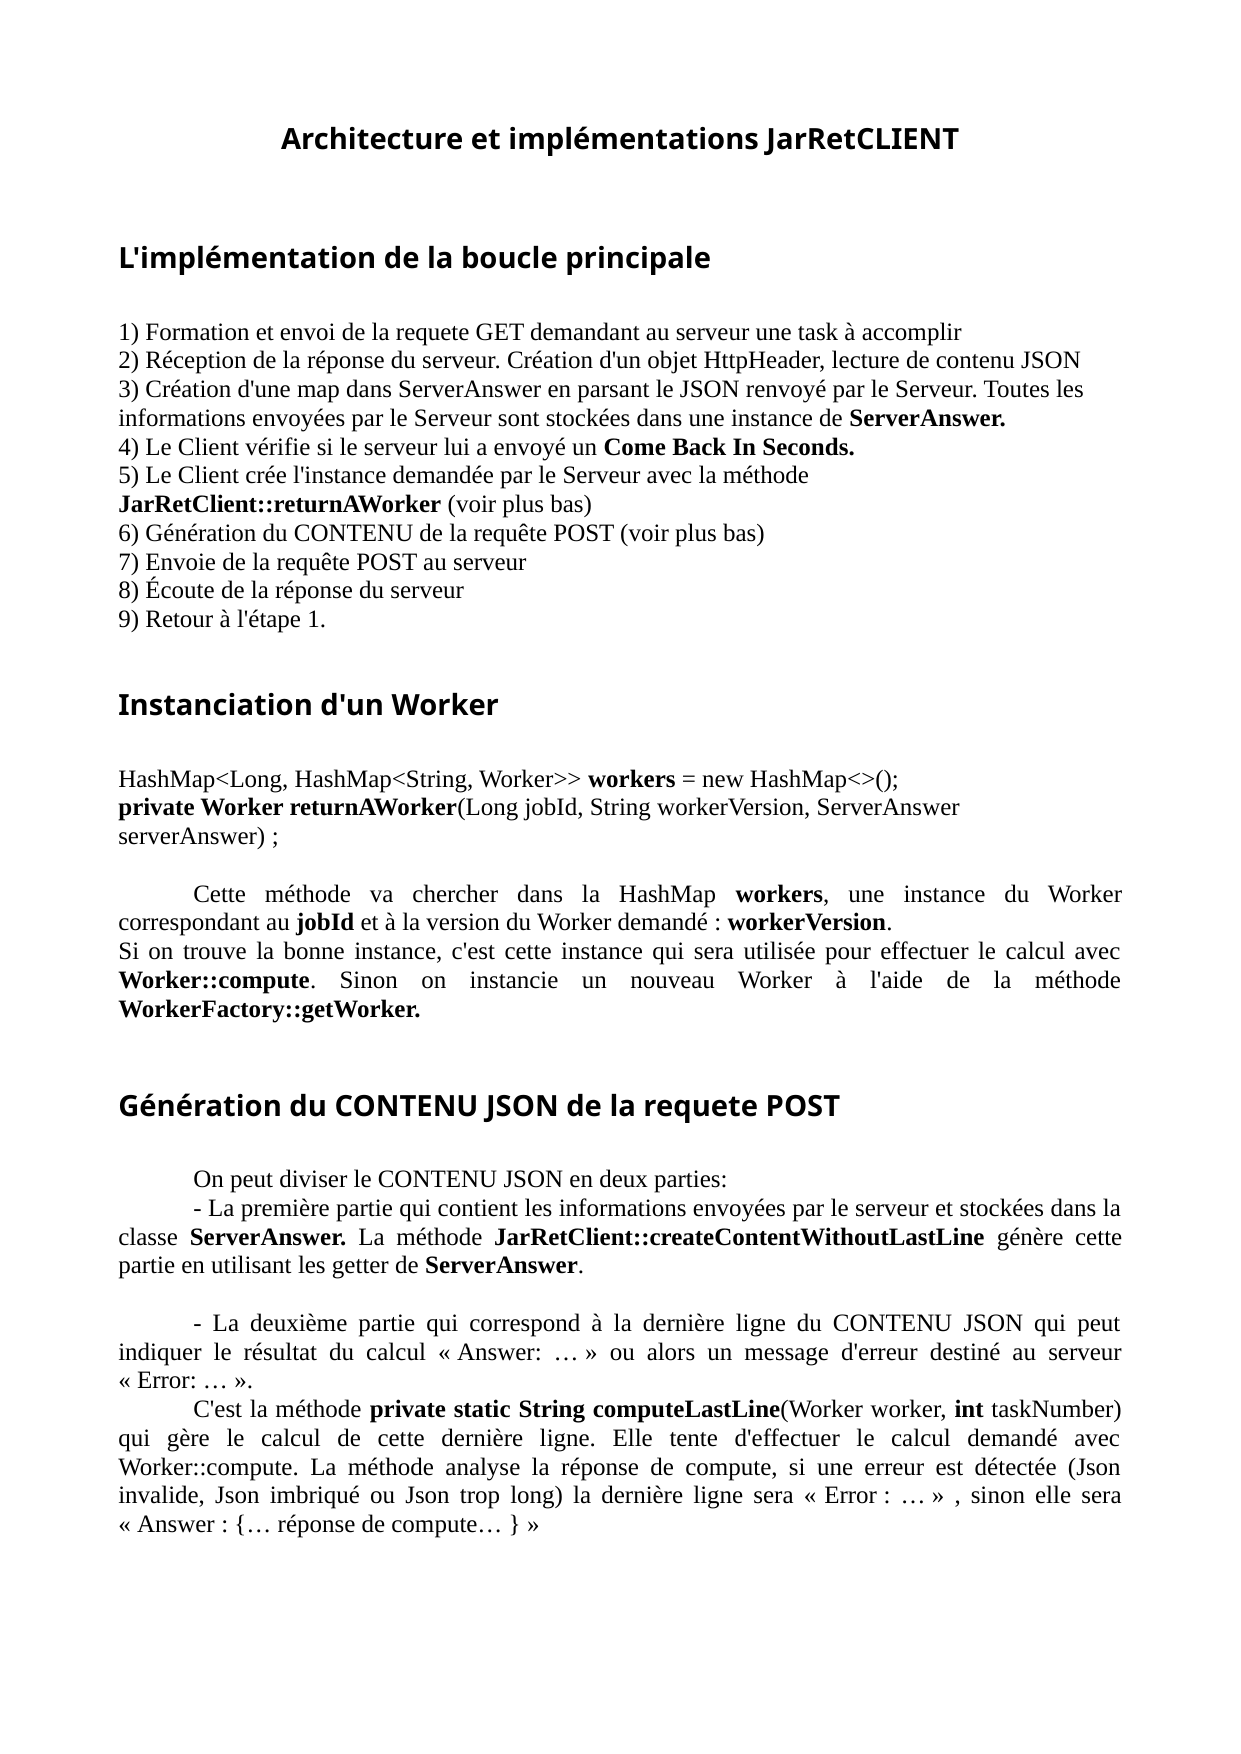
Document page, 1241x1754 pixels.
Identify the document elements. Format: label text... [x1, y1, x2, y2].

text Cette méthode va chercher dans la HashMap workers, une instance du Worker correspondant au jobId et à la version du Worker demandé : workerVersion. [118, 879, 1122, 936]
text Instanciation d'un Worker [118, 684, 1122, 724]
text 3) Création d'une map dans ServerAnswer en parsant le JSON renvoyé par le Serveur. Toutes les informations envoyées par le Serveur sont stockées dans une instance de ServerAnswer. [118, 374, 1122, 432]
text 6) Génération du CONTENU de la requête POST (voir plus bas) [118, 518, 1122, 547]
text 1) Formation et envoi de la requete GET demandant au serveur une task à accomplir [118, 317, 1122, 345]
text - La deuxième partie qui correspond à la dernière ligne du CONTENU JSON qui peut indiquer le résultat du calcul « Answer: … » ou alors un message d'erreur destiné au serveur « Error: … ». [118, 1308, 1122, 1394]
text 5) Le Client crée l'instance demandée par le Serveur avec la méthode JarRetClient::returnAWorker (voir plus bas) [118, 460, 1122, 518]
text C'est la méthode private static String computeLastLine(Worker worker, int taskNumber) qui gère le calcul de cette dernière ligne. Elle tente d'effectuer le calcul demandé avec Worker::compute. La méthode analyse la réponse de compute, si une erreur est détectée (Json invalide, Json imbriqué ou Json trop long) la dernière ligne sera « Error : … » , sinon elle sera « Answer : {… réponse de compute… } » [118, 1394, 1122, 1538]
text 2) Réception de la réponse du serveur. Création d'un objet HttpHeader, lecture de contenu JSON [118, 345, 1122, 374]
text L'implémentation de la boucle principale [118, 237, 1122, 277]
text 4) Le Client vérifie si le serveur lui a envoyé un Come Back In Seconds. [118, 432, 1122, 460]
text 8) Écoute de la réponse du serveur [118, 575, 1122, 604]
text Génération du CONTENU JSON de la requete POST [118, 1085, 1122, 1124]
text - La première partie qui contient les informations envoyées par le serveur et stockées dans la classe ServerAnswer. La méthode JarRetClient::createContentWithoutLastLine génère cette partie en utilisant les getter de ServerAnswer. [118, 1193, 1122, 1279]
text Si on trouve la bonne instance, c'est cette instance qui sera utilisée pour effectuer le calcul avec Worker::compute. Sinon on instancie un nouveau Worker à l'aide de la méthode WorkerFactory::getWorker. [118, 936, 1122, 1022]
text On peut diviser le CONTENU JSON en deux parties: [118, 1164, 1122, 1193]
text HashMap<Long, HashMap<String, Worker>> workers = new HashMap<>(); [118, 764, 1122, 792]
text Architecture et implémentations JarRetCLIENT [118, 118, 1122, 158]
text private Worker returnAWorker(Long jobId, String workerVersion, ServerAnswer serverAnswer) ; [118, 792, 1122, 850]
text 9) Retour à l'étape 1. [118, 604, 1122, 633]
text 7) Envoie de la requête POST au serveur [118, 547, 1122, 575]
